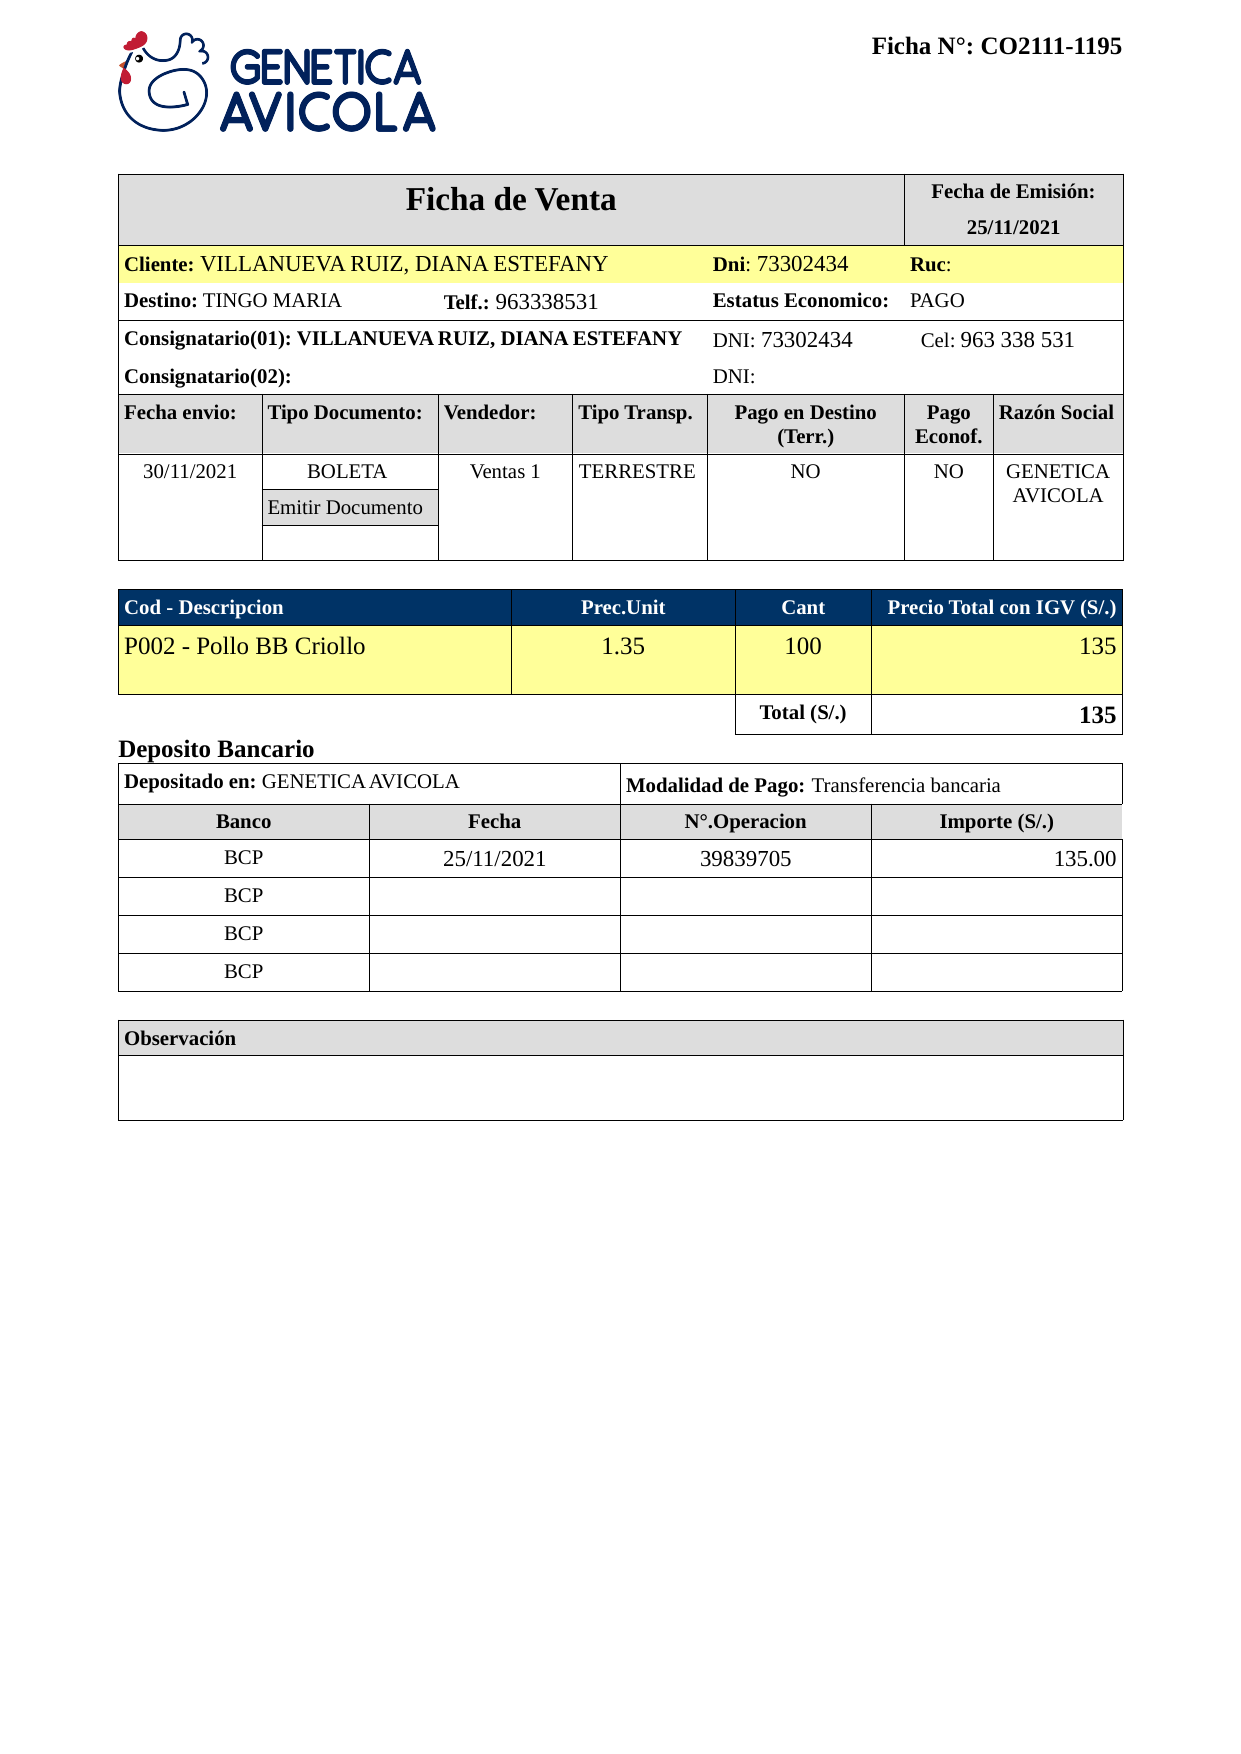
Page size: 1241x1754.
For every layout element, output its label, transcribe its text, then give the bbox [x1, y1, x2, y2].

table_cell DNI: 73302434 [707, 321, 915, 358]
table_cell Razón Social [994, 395, 1123, 453]
table_header Modalidad de Pago: Transferencia bancaria [621, 764, 1122, 803]
table_cell [263, 526, 438, 560]
table_cell PAGO [904, 283, 1123, 320]
table_header Cod - Descripcion [119, 590, 511, 625]
table_cell N°.Operacion [621, 805, 871, 839]
table_header Ficha de Venta [119, 175, 904, 245]
table_cell BCP [119, 840, 369, 877]
table_header Fecha de Emisión: [905, 175, 1123, 209]
table_header Prec.Unit [512, 590, 735, 625]
table_cell BCP [119, 878, 369, 915]
table_cell Consignatario(02): [119, 358, 707, 394]
table_header Precio Total con IGV (S/.) [872, 590, 1122, 625]
table_cell 39839705 [621, 840, 871, 877]
table_cell 135 [872, 695, 1122, 734]
table_cell NO [708, 455, 904, 560]
table_cell Total (S/.) [736, 695, 871, 734]
table_cell NO [905, 455, 993, 560]
table_cell Telf.: 963338531 [438, 283, 707, 320]
table_cell 100 [736, 626, 871, 694]
table_header Depositado en: GENETICA AVICOLA [119, 764, 620, 803]
table_cell 135 [872, 626, 1122, 694]
table_cell [872, 878, 1122, 915]
table_cell [621, 916, 871, 953]
table_cell P002 - Pollo BB Criollo [119, 626, 511, 694]
table_header Cant [736, 590, 871, 625]
table_cell [370, 954, 620, 991]
table_cell [119, 1056, 1123, 1119]
table_cell Banco [119, 805, 369, 839]
table_cell Dni: 73302434 [707, 246, 904, 283]
table_cell Consignatario(01): VILLANUEVA RUIZ, DIANA ESTEFANY [119, 321, 707, 358]
table_cell Pago en Destino (Terr.) [708, 395, 904, 453]
table_cell DNI: [707, 358, 1123, 394]
table_cell [370, 878, 620, 915]
table_cell Destino: TINGO MARIA [119, 283, 438, 320]
table_cell Cliente: VILLANUEVA RUIZ, DIANA ESTEFANY [119, 246, 707, 283]
table_cell [872, 954, 1122, 991]
table_cell [621, 954, 871, 991]
table_cell BCP [119, 916, 369, 953]
table_cell Tipo Documento: [263, 395, 438, 453]
table_cell [511, 695, 735, 734]
table_cell TERRESTRE [573, 455, 707, 560]
table_cell 135.00 [872, 840, 1122, 877]
table_cell Fecha [370, 805, 620, 839]
table_cell Ruc: [904, 246, 1123, 283]
table_cell Emitir Documento [263, 490, 438, 525]
table_cell [118, 695, 511, 734]
table_header Observación [119, 1021, 1123, 1055]
text Deposito Bancario [118, 734, 1122, 763]
table_cell GENETICA AVICOLA [994, 455, 1123, 560]
table_cell 25/11/2021 [370, 840, 620, 877]
table_cell Importe (S/.) [872, 805, 1122, 839]
table_cell Cel: 963 338 531 [915, 321, 1123, 358]
picture [118, 31, 436, 132]
table_cell 1.35 [512, 626, 735, 694]
table_cell [872, 916, 1122, 953]
table_cell Estatus Economico: [707, 283, 904, 320]
table_cell Tipo Transp. [573, 395, 707, 453]
table_cell 30/11/2021 [119, 455, 262, 560]
table_cell Ventas 1 [439, 455, 572, 560]
table_cell Vendedor: [439, 395, 572, 453]
table_cell Fecha envio: [119, 395, 262, 453]
table_cell BOLETA [263, 455, 438, 489]
table_cell BCP [119, 954, 369, 991]
table_cell Pago Econof. [905, 395, 993, 453]
table_cell [621, 878, 871, 915]
table_cell [370, 916, 620, 953]
table_cell 25/11/2021 [905, 209, 1123, 245]
